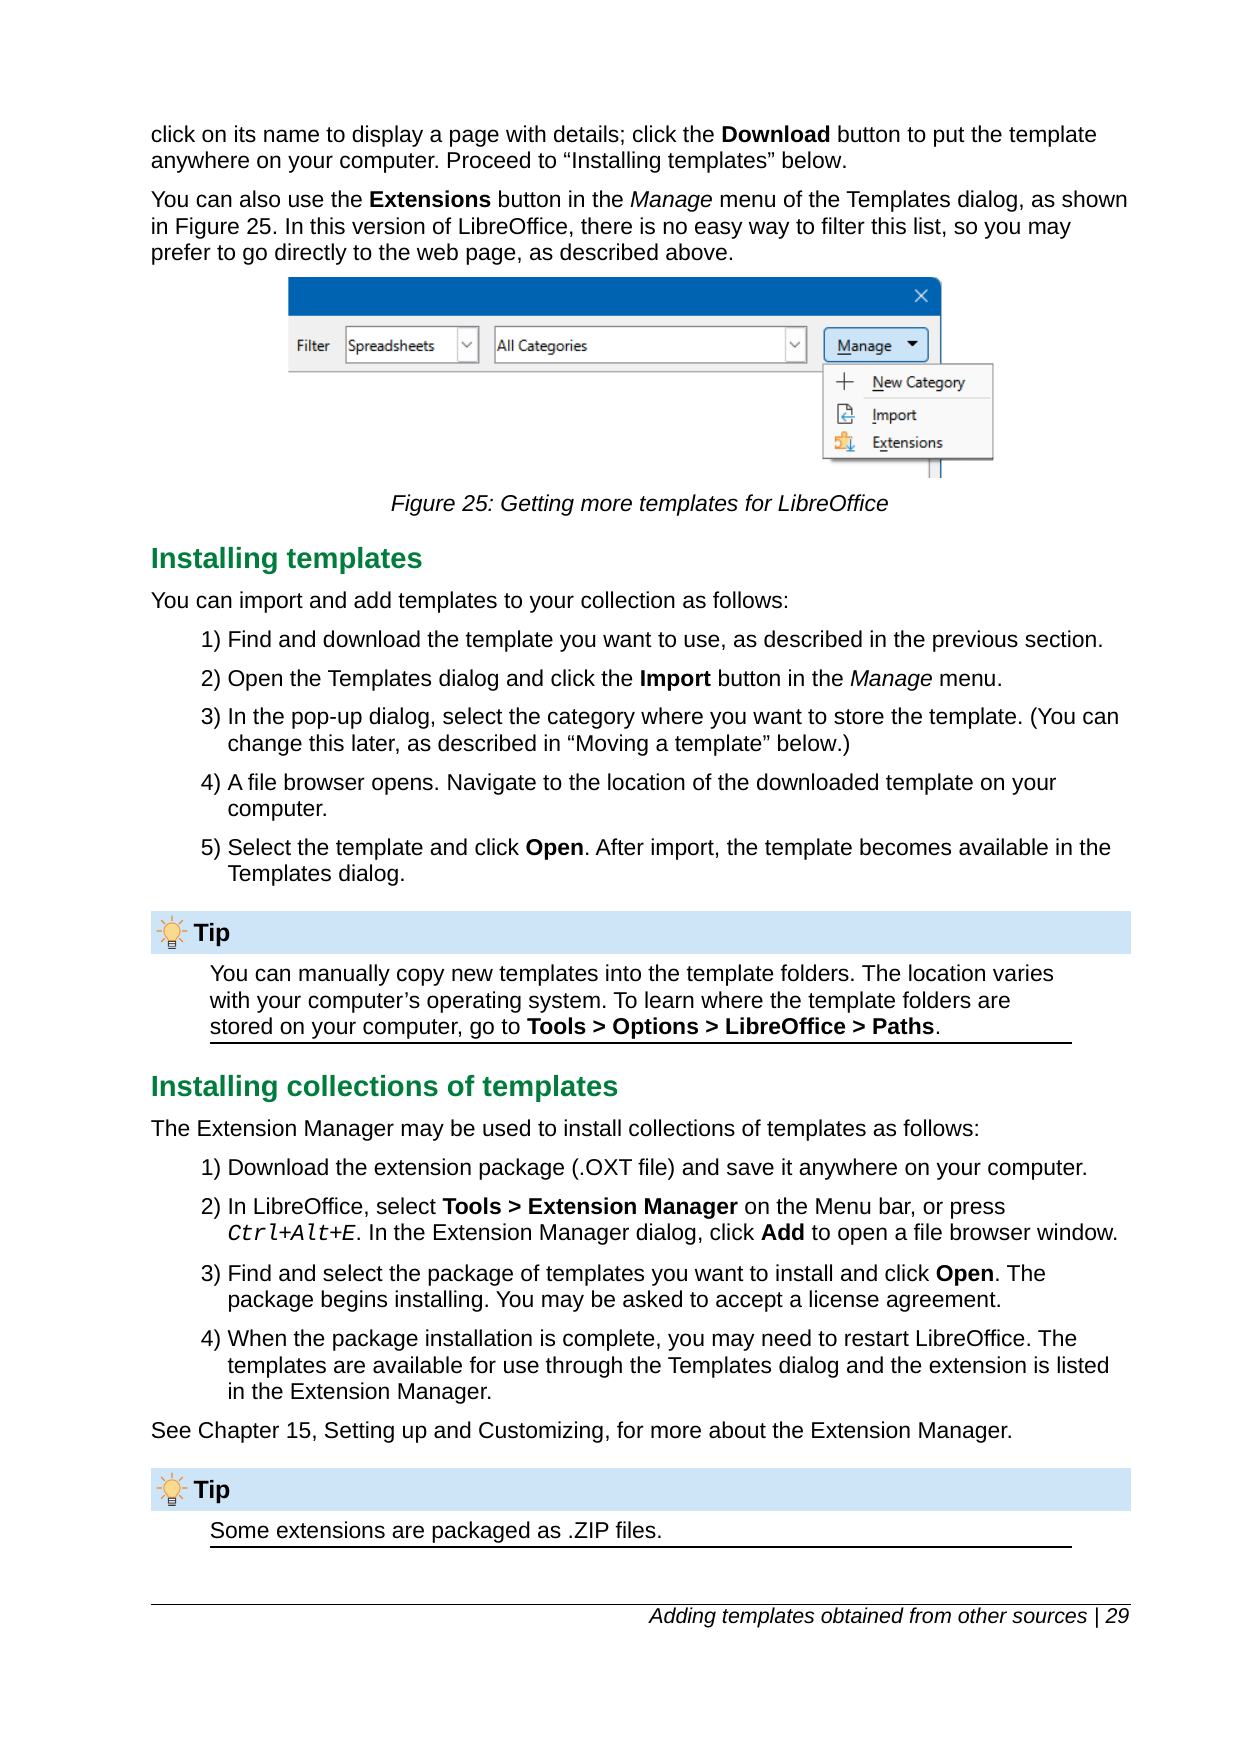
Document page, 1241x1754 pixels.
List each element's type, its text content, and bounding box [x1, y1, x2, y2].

list Open the Templates dialog and click the Import button in the Manage menu. [227, 664, 1131, 691]
list In LibreOffice, select Tools > Extension Manager on the Menu bar, or press Ctrl+Alt+E. In the Extension Manager dialog, click Add to open a file browser window. [227, 1193, 1131, 1248]
picture [288, 277, 994, 478]
list Select the template and click Open. After import, the template becomes available in the Templates dialog. [227, 834, 1131, 886]
text Some extensions are packaged as .ZIP files. [209, 1517, 1072, 1548]
list The Extension Manager may be used to install collections of templates as follows: [151, 1115, 1131, 1142]
list A file browser opens. Navigate to the location of the downloaded template on your computer. [227, 768, 1131, 821]
list You can import and add templates to your collection as follows: [151, 587, 1131, 613]
list Find and download the template you want to use, as described in the previous section. [227, 626, 1131, 652]
list When the package installation is complete, you may need to restart LibreOffice. The templates are available for use through the Templates dialog and the extension is listed in the Extension Manager. [227, 1325, 1131, 1404]
text click on its name to display a page with details; click the Download button to put the template anywhere on your computer. Proceed to “Installing templates” below. [151, 121, 1131, 174]
subtitle Installing templates [151, 541, 1131, 574]
text Figure 25: Getting more templates for LibreOffice [288, 490, 993, 516]
subtitle Installing collections of templates [151, 1069, 1131, 1103]
text See Chapter 15, Setting up and Customizing, for more about the Extension Manager. [151, 1417, 1131, 1443]
subtitle Tip [151, 911, 1131, 954]
subtitle Tip [151, 1468, 1131, 1511]
list In the pop-up dialog, select the category where you want to store the template. (You can change this later, as described in “Moving a template” below.) [227, 703, 1131, 756]
text You can manually copy new templates into the template folders. The location varies with your computer’s operating system. To learn where the template folders are stored on your computer, go to Tools > Options > LibreOffice > Paths. [209, 960, 1072, 1044]
text You can also use the Extensions button in the Manage menu of the Templates dialog, as shown in Figure 25. In this version of LibreOffice, there is no easy way to filter this list, so you may prefer to go directly to the web page, as described above. [151, 186, 1131, 265]
list Find and select the package of templates you want to install and click Open. The package begins installing. You may be asked to accept a license agreement. [227, 1260, 1131, 1313]
list Download the extension package (.OXT file) and save it anywhere on your computer. [227, 1154, 1131, 1180]
